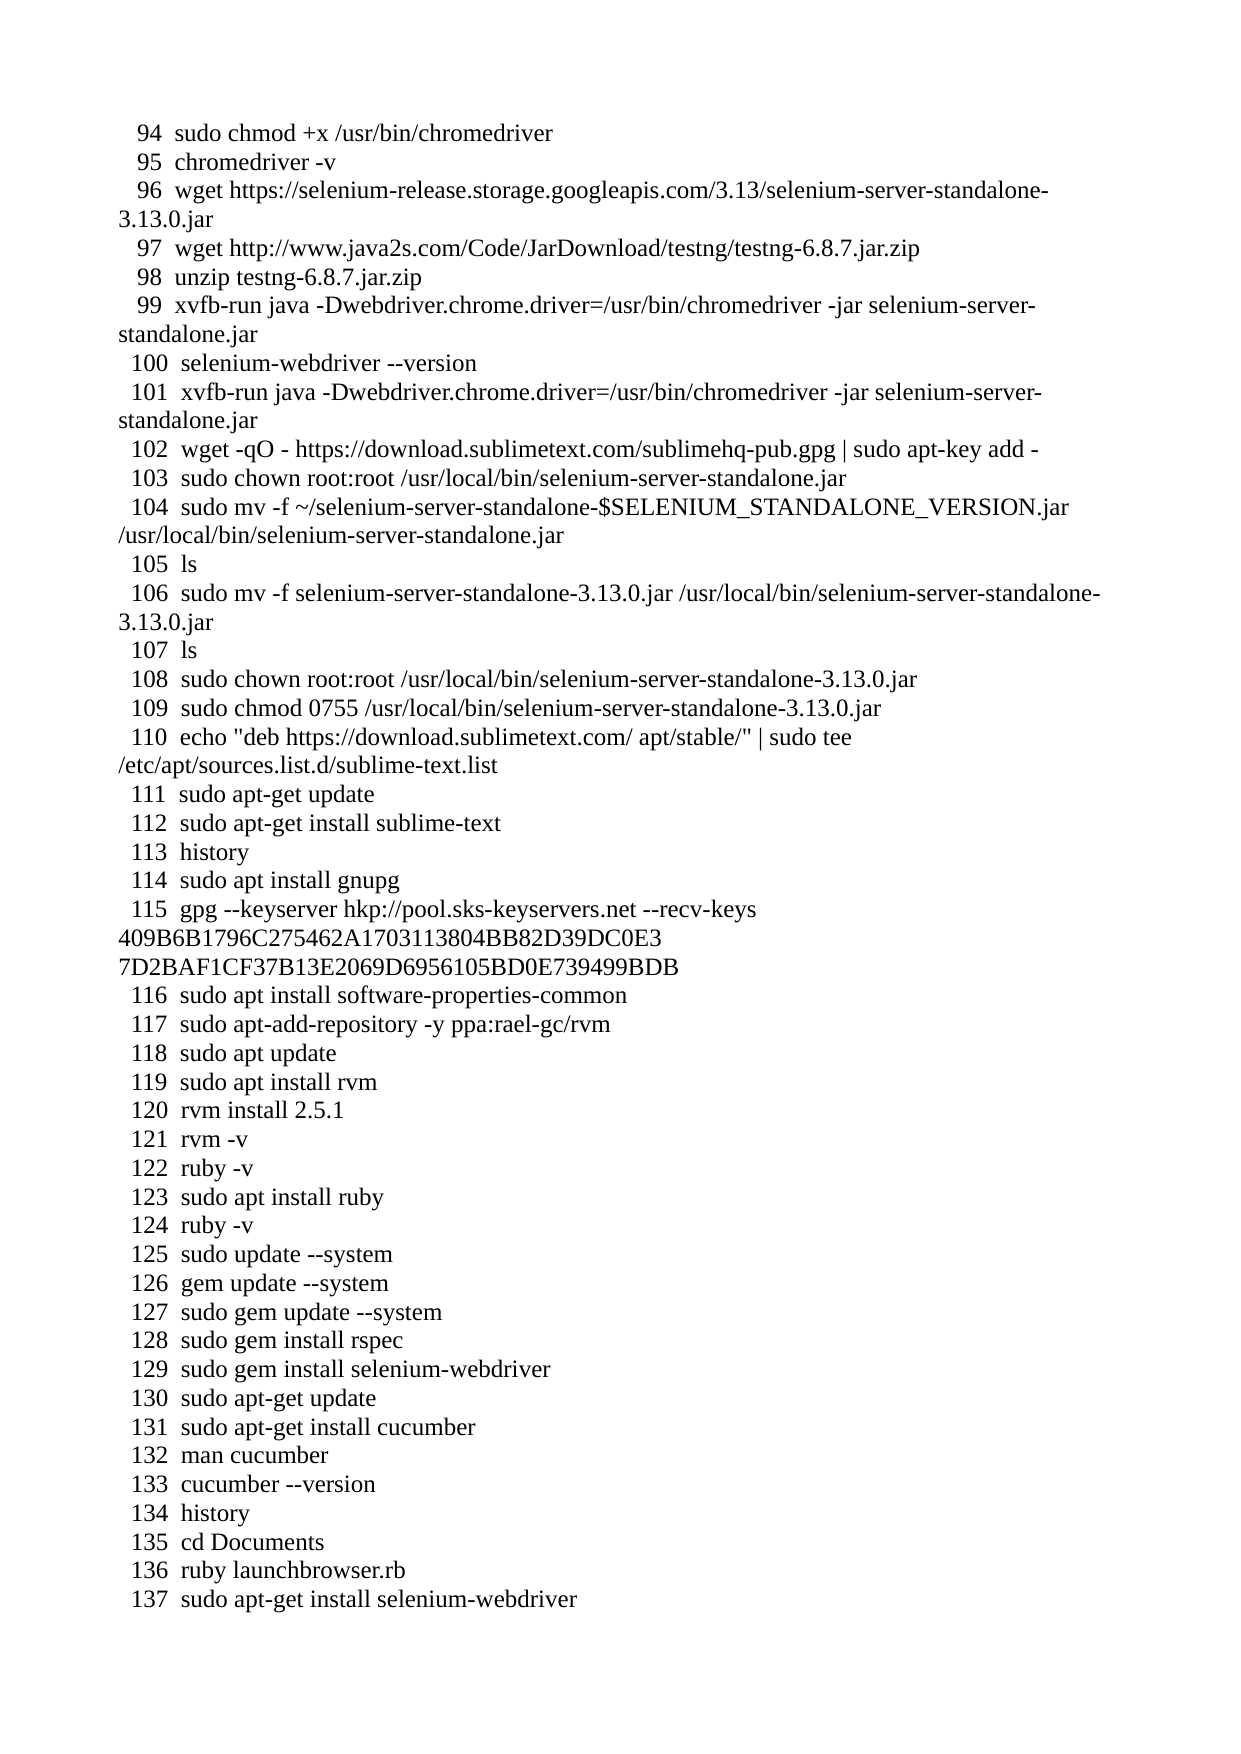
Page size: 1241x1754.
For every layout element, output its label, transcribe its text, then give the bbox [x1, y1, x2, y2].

text 102 wget -qO - https://download.sublimetext.com/sublimehq-pub.gpg | sudo apt-key add - [118, 434, 1122, 463]
text 125 sudo update --system [118, 1239, 1122, 1268]
text 137 sudo apt-get install selenium-webdriver [118, 1584, 1122, 1613]
text 132 man cucumber [118, 1441, 1122, 1469]
text 117 sudo apt-add-repository -y ppa:rael-gc/rvm [118, 1009, 1122, 1038]
text 123 sudo apt install ruby [118, 1182, 1122, 1211]
text 108 sudo chown root:root /usr/local/bin/selenium-server-standalone-3.13.0.jar [118, 664, 1122, 693]
text 130 sudo apt-get update [118, 1383, 1122, 1412]
text 131 sudo apt-get install cucumber [118, 1412, 1122, 1441]
text 107 ls [118, 636, 1122, 664]
text 136 ruby launchbrowser.rb [118, 1556, 1122, 1584]
text 101 xvfb-run java -Dwebdriver.chrome.driver=/usr/bin/chromedriver -jar selenium-server-standalone.jar [118, 377, 1122, 434]
text 128 sudo gem install rspec [118, 1326, 1122, 1354]
text 97 wget http://www.java2s.com/Code/JarDownload/testng/testng-6.8.7.jar.zip [118, 233, 1122, 262]
text 109 sudo chmod 0755 /usr/local/bin/selenium-server-standalone-3.13.0.jar [118, 693, 1122, 722]
text 110 echo "deb https://download.sublimetext.com/ apt/stable/" | sudo tee /etc/apt/sources.list.d/sublime-text.list [118, 722, 1122, 779]
text 106 sudo mv -f selenium-server-standalone-3.13.0.jar /usr/local/bin/selenium-server-standalone-3.13.0.jar [118, 578, 1122, 636]
text 114 sudo apt install gnupg [118, 866, 1122, 894]
text 103 sudo chown root:root /usr/local/bin/selenium-server-standalone.jar [118, 463, 1122, 492]
text 116 sudo apt install software-properties-common [118, 981, 1122, 1009]
text 126 gem update --system [118, 1268, 1122, 1297]
text 115 gpg --keyserver hkp://pool.sks-keyservers.net --recv-keys 409B6B1796C275462A1703113804BB82D39DC0E3 7D2BAF1CF37B13E2069D6956105BD0E739499BDB [118, 894, 1122, 981]
text 100 selenium-webdriver --version [118, 348, 1122, 377]
text 99 xvfb-run java -Dwebdriver.chrome.driver=/usr/bin/chromedriver -jar selenium-server-standalone.jar [118, 291, 1122, 348]
text 94 sudo chmod +x /usr/bin/chromedriver [118, 118, 1122, 147]
text 95 chromedriver -v [118, 147, 1122, 176]
text 135 cd Documents [118, 1527, 1122, 1556]
text 133 cucumber --version [118, 1469, 1122, 1498]
text 119 sudo apt install rvm [118, 1067, 1122, 1096]
text 98 unzip testng-6.8.7.jar.zip [118, 262, 1122, 291]
text 120 rvm install 2.5.1 [118, 1096, 1122, 1124]
text 129 sudo gem install selenium-webdriver [118, 1354, 1122, 1383]
text 121 rvm -v [118, 1124, 1122, 1153]
text 124 ruby -v [118, 1211, 1122, 1239]
text 105 ls [118, 549, 1122, 578]
text 111 sudo apt-get update [118, 779, 1122, 808]
text 112 sudo apt-get install sublime-text [118, 808, 1122, 837]
text 113 history [118, 837, 1122, 866]
text 127 sudo gem update --system [118, 1297, 1122, 1326]
text 104 sudo mv -f ~/selenium-server-standalone-$SELENIUM_STANDALONE_VERSION.jar /usr/local/bin/selenium-server-standalone.jar [118, 492, 1122, 549]
text 134 history [118, 1498, 1122, 1527]
text 96 wget https://selenium-release.storage.googleapis.com/3.13/selenium-server-standalone-3.13.0.jar [118, 176, 1122, 233]
text 122 ruby -v [118, 1153, 1122, 1182]
text 118 sudo apt update [118, 1038, 1122, 1067]
